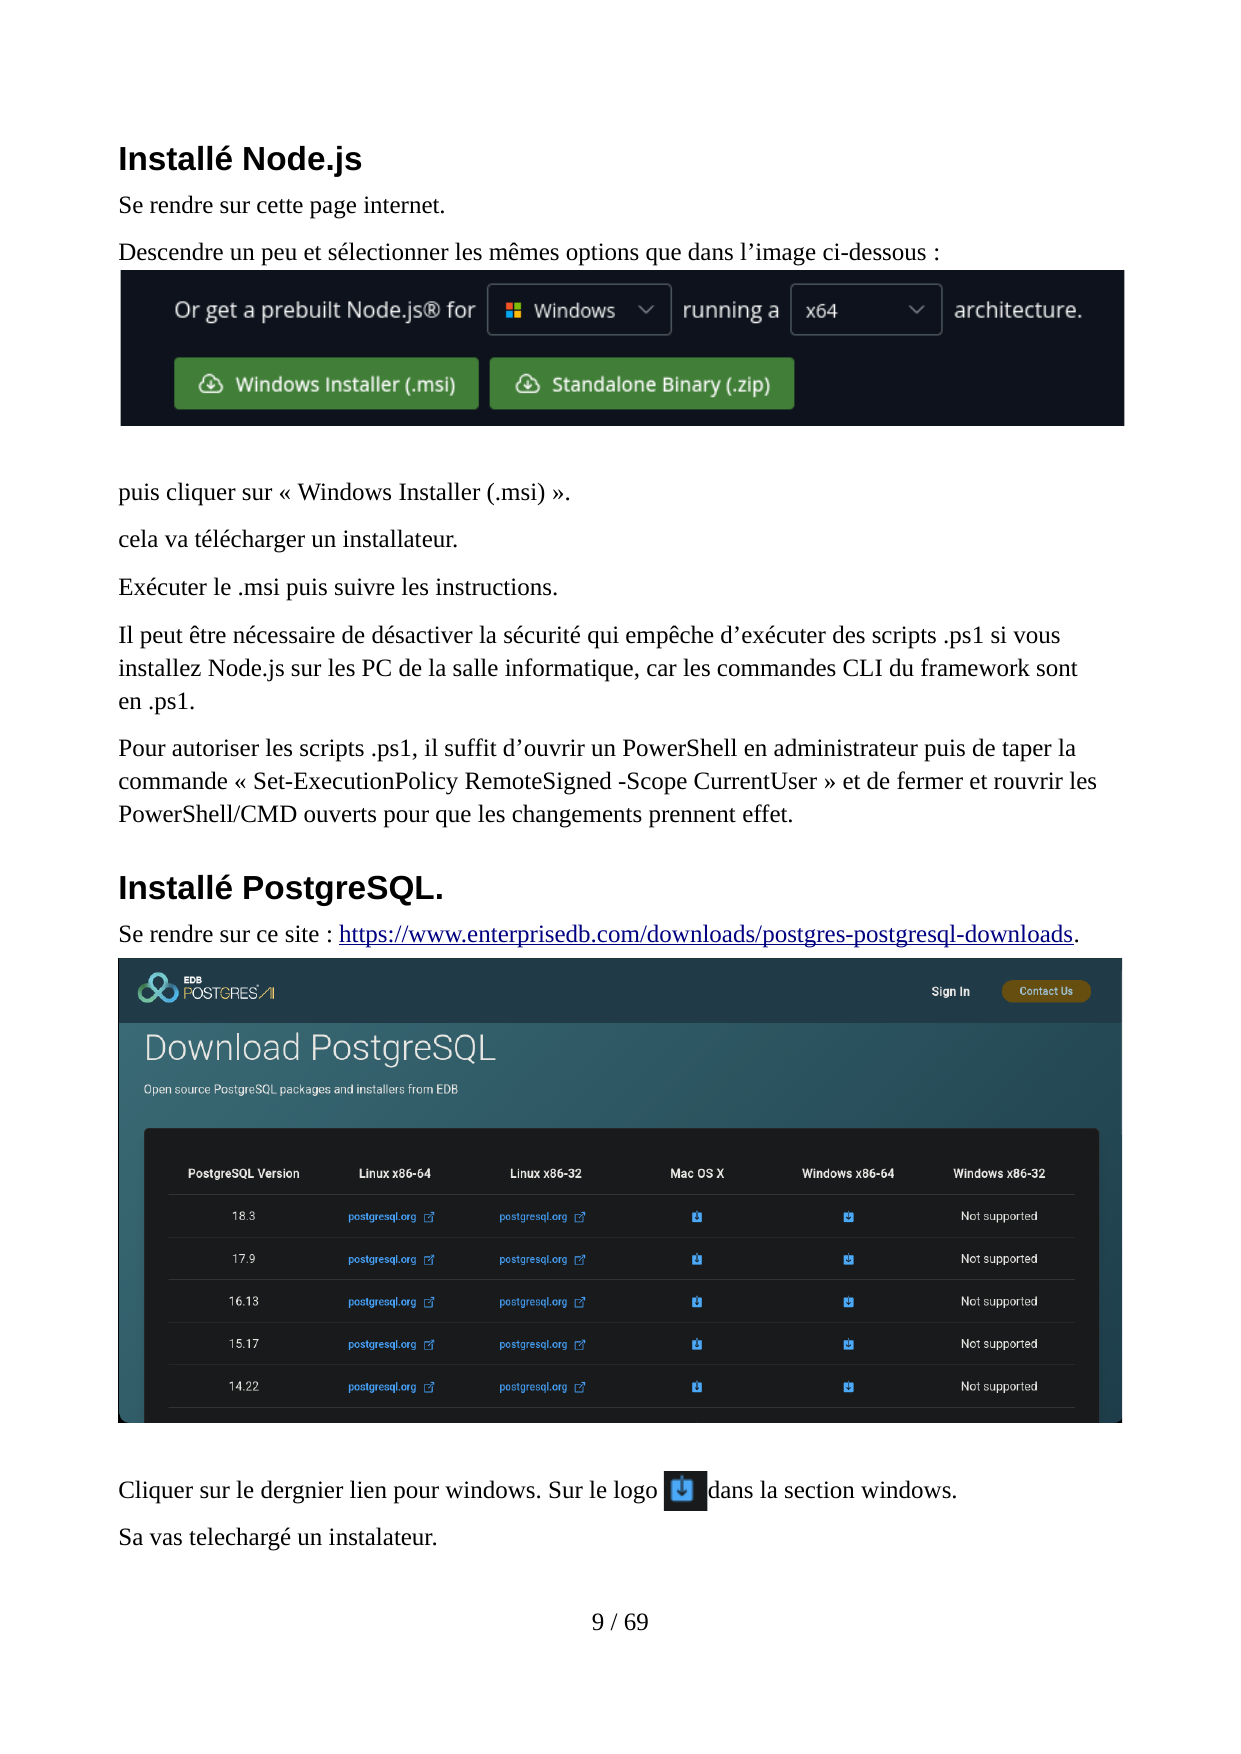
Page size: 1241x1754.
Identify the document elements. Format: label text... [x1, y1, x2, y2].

picture [663, 1471, 708, 1511]
picture [118, 958, 1123, 1423]
text Il peut être nécessaire de désactiver la sécurité qui empêche d’exécuter des scripts .ps1 si vous installez Node.js sur les PC de la salle informatique, car les commandes CLI du framework sont en .ps1. [118, 620, 1122, 714]
text Sa vas telechargé un instalateur. [118, 1522, 1122, 1551]
subtitle Installé Node.js [118, 139, 1122, 177]
text Cliquer sur le dergnier lien pour windows. Sur le logo [118, 1475, 663, 1504]
picture [120, 270, 1125, 426]
text cela va télécharger un installateur. [118, 524, 1122, 553]
text Se rendre sur ce site : https://www.enterprisedb.com/downloads/postgres-postgresql-downloads. [118, 919, 1122, 948]
text Pour autoriser les scripts .ps1, il suffit d’ouvrir un PowerShell en administrateur puis de taper la commande « Set-ExecutionPolicy RemoteSigned -Scope CurrentUser » et de fermer et rouvrir les PowerShell/CMD ouverts pour que les changements prennent effet. [118, 733, 1122, 828]
text Descendre un peu et sélectionner les mêmes options que dans l’image ci-dessous : [118, 237, 1122, 266]
subtitle Installé PostgreSQL. [118, 868, 1122, 906]
text Se rendre sur cette page internet. [118, 190, 1122, 219]
text Exécuter le .msi puis suivre les instructions. [118, 572, 1122, 601]
text puis cliquer sur « Windows Installer (.msi) ». [118, 477, 1122, 506]
text dans la section windows. [708, 1475, 1122, 1504]
